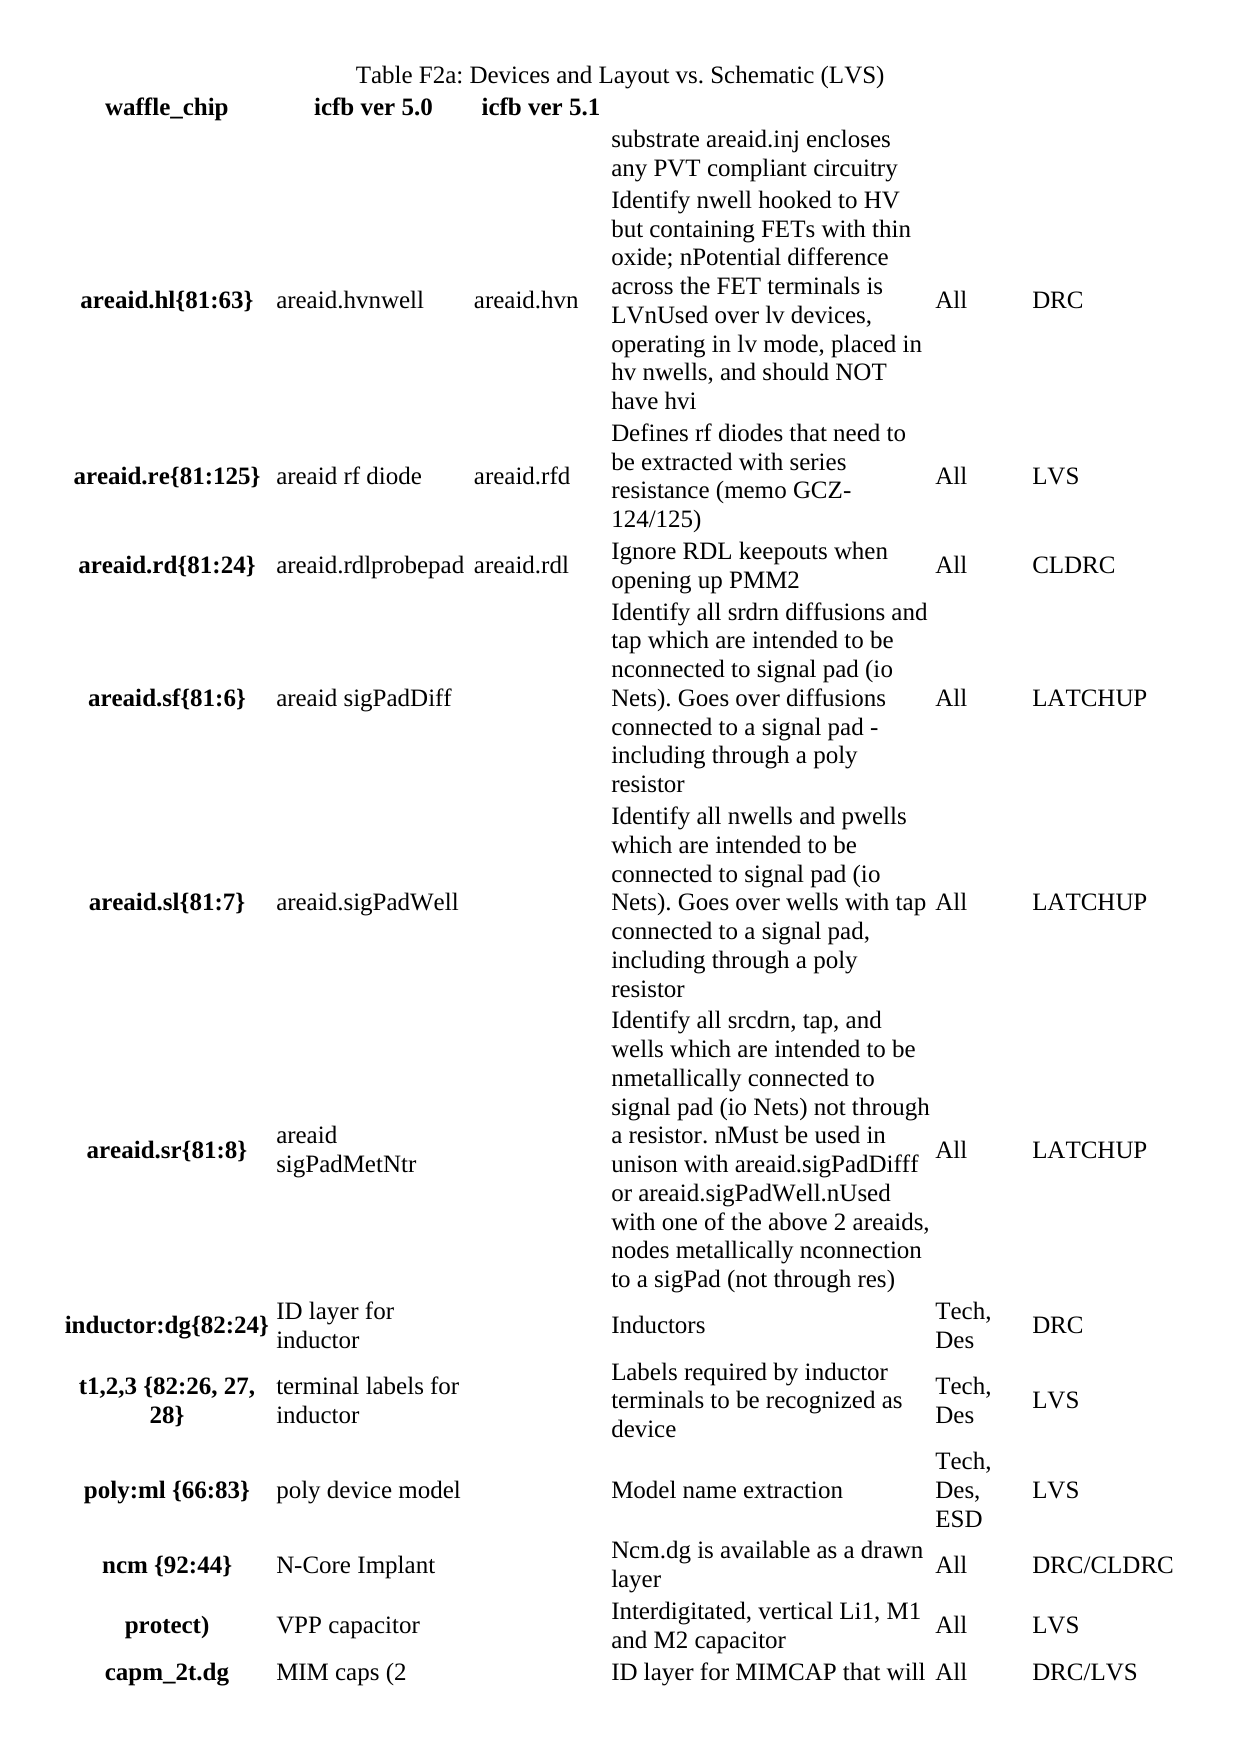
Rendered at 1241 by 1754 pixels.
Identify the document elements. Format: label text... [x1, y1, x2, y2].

table_cell MIM caps (2 [275, 1655, 472, 1687]
table_cell protect) [59, 1595, 274, 1655]
table_cell Interdigitated, vertical Li1, M1 and M2 capacitor [609, 1595, 934, 1655]
table_cell [934, 91, 1030, 123]
table_cell ID layer for inductor [275, 1295, 472, 1355]
table_cell areaid sigPadDiff [275, 595, 472, 800]
table_cell areaid.rfd [472, 417, 609, 535]
table_cell [472, 1445, 609, 1534]
table_cell areaid.sigPadWell [275, 800, 472, 1004]
table_cell Identify all srdrn diffusions and tap which are intended to be nconnected to signal pad (io Nets). Goes over diffusions connected to a signal pad - including through a poly resistor [609, 595, 934, 800]
table_cell All [934, 1655, 1030, 1687]
table_cell areaid sigPadMetNtr [275, 1004, 472, 1295]
table_cell [472, 1355, 609, 1445]
table_cell t1,2,3 {82:26, 27, 28} [59, 1355, 274, 1445]
table_cell areaid.rdl [472, 535, 609, 595]
table_cell capm_2t.dg [59, 1655, 274, 1687]
table_cell [1030, 123, 1181, 183]
table_cell All [934, 184, 1030, 417]
table_cell areaid.hvnwell [275, 184, 472, 417]
table_cell Tech, Des [934, 1355, 1030, 1445]
table_cell poly:ml {66:83} [59, 1445, 274, 1534]
table_cell All [934, 1534, 1030, 1595]
table_cell LATCHUP [1030, 595, 1181, 800]
table_cell VPP capacitor [275, 1595, 472, 1655]
table_cell [275, 123, 472, 183]
table_cell [472, 595, 609, 800]
table_cell [472, 1534, 609, 1595]
table_cell LATCHUP [1030, 800, 1181, 1004]
table_cell All [934, 1004, 1030, 1295]
table_cell LVS [1030, 1445, 1181, 1534]
table_cell Identify nwell hooked to HV but containing FETs with thin oxide; nPotential difference across the FET terminals is LVnUsed over lv devices, operating in lv mode, placed in hv nwells, and should NOT have hvi [609, 184, 934, 417]
table_cell Identify all srcdrn, tap, and wells which are intended to be nmetallically connected to signal pad (io Nets) not through a resistor. nMust be used in unison with areaid.sigPadDifff or areaid.sigPadWell.nUsed with one of the above 2 areaids, nodes metallically nconnection to a sigPad (not through res) [609, 1004, 934, 1295]
table_cell [472, 1595, 609, 1655]
table_cell ID layer for MIMCAP that will [609, 1655, 934, 1687]
table_cell N-Core Implant [275, 1534, 472, 1595]
table_cell [472, 1655, 609, 1687]
table_cell All [934, 800, 1030, 1004]
table_cell All [934, 417, 1030, 535]
table_cell LVS [1030, 1595, 1181, 1655]
table_cell areaid.rd{81:24} [59, 535, 274, 595]
table_cell Tech, Des, ESD [934, 1445, 1030, 1534]
table_cell Identify all nwells and pwells which are intended to be connected to signal pad (io Nets). Goes over wells with tap connected to a signal pad, including through a poly resistor [609, 800, 934, 1004]
table_cell All [934, 595, 1030, 800]
table_cell areaid.re{81:125} [59, 417, 274, 535]
table_cell inductor:dg{82:24} [59, 1295, 274, 1355]
table_header Table F2a: Devices and Layout vs. Schematic (LVS) [59, 59, 1181, 91]
table_cell All [934, 535, 1030, 595]
table_cell DRC [1030, 184, 1181, 417]
table_cell areaid.sf{81:6} [59, 595, 274, 800]
table_cell waffle_chip [59, 91, 274, 123]
table_cell Defines rf diodes that need to be extracted with series resistance (memo GCZ-124/125) [609, 417, 934, 535]
table_cell Ncm.dg is available as a drawn layer [609, 1534, 934, 1595]
table_cell areaid.hvn [472, 184, 609, 417]
table_cell [609, 91, 934, 123]
table_cell areaid.rdlprobepad [275, 535, 472, 595]
table_cell icfb ver 5.0 [275, 91, 472, 123]
table_cell CLDRC [1030, 535, 1181, 595]
table_cell Tech, Des [934, 1295, 1030, 1355]
table_cell terminal labels for inductor [275, 1355, 472, 1445]
table_cell [472, 1004, 609, 1295]
table_cell Inductors [609, 1295, 934, 1355]
table_cell [472, 123, 609, 183]
table_cell areaid.sr{81:8} [59, 1004, 274, 1295]
table_cell icfb ver 5.1 [472, 91, 609, 123]
table_cell substrate areaid.inj encloses any PVT compliant circuitry [609, 123, 934, 183]
table_cell poly device model [275, 1445, 472, 1534]
table_cell LATCHUP [1030, 1004, 1181, 1295]
table_cell areaid.sl{81:7} [59, 800, 274, 1004]
table_cell [472, 1295, 609, 1355]
table_cell LVS [1030, 1355, 1181, 1445]
table_cell ncm {92:44} [59, 1534, 274, 1595]
table_cell Labels required by inductor terminals to be recognized as device [609, 1355, 934, 1445]
table_cell Ignore RDL keepouts when opening up PMM2 [609, 535, 934, 595]
table_cell DRC/LVS [1030, 1655, 1181, 1687]
table_cell areaid.hl{81:63} [59, 184, 274, 417]
table_cell [59, 123, 274, 183]
table_cell [472, 800, 609, 1004]
table_cell [934, 123, 1030, 183]
table_cell [1030, 91, 1181, 123]
table_cell DRC/CLDRC [1030, 1534, 1181, 1595]
table_cell All [934, 1595, 1030, 1655]
table_cell LVS [1030, 417, 1181, 535]
table_cell Model name extraction [609, 1445, 934, 1534]
table_cell DRC [1030, 1295, 1181, 1355]
table_cell areaid rf diode [275, 417, 472, 535]
